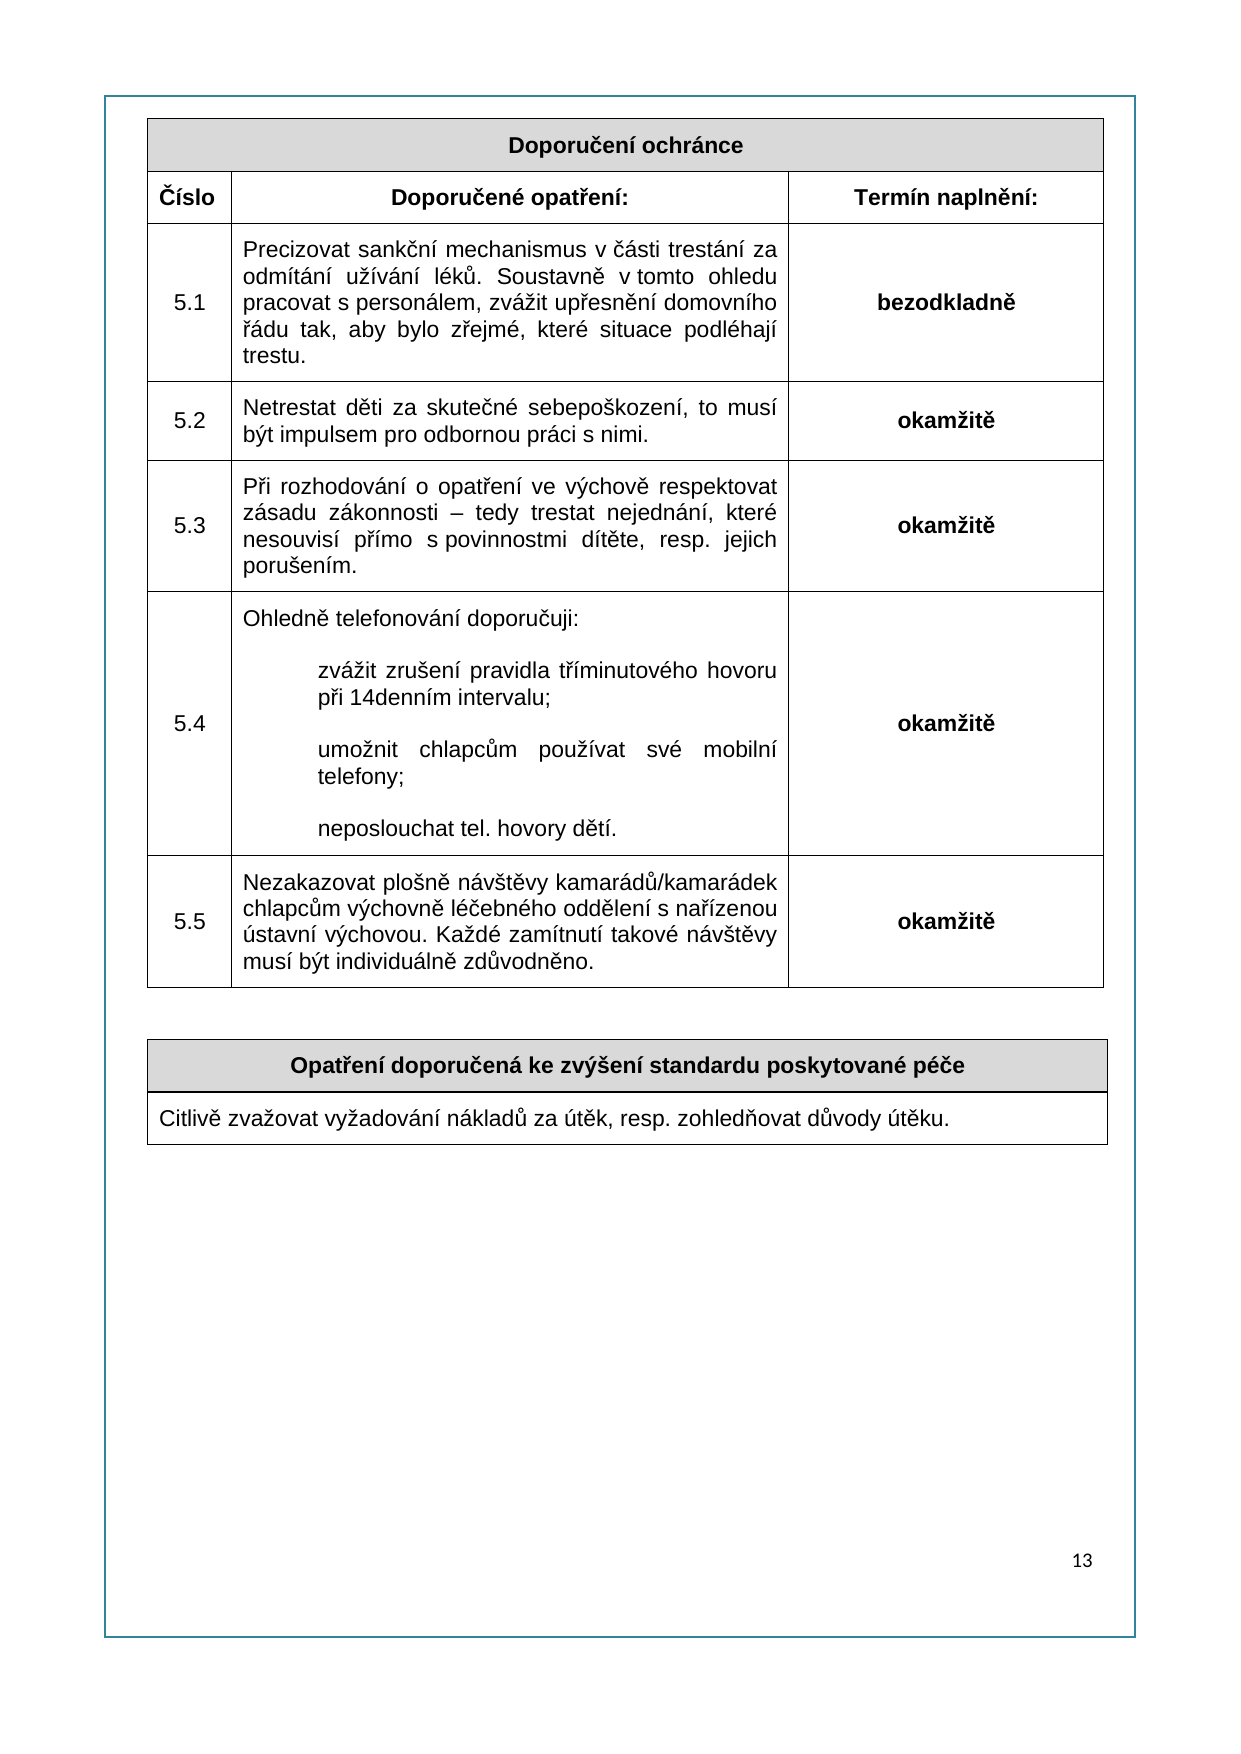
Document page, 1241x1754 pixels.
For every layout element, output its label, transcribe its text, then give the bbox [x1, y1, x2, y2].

table_cell 5.4 [148, 592, 231, 855]
table_header Doporučení ochránce [148, 119, 1103, 171]
table_cell 5.1 [148, 224, 231, 381]
table_cell Doporučené opatření: [232, 172, 788, 223]
table_cell bezodkladně [789, 224, 1103, 381]
table_cell okamžitě [789, 856, 1103, 987]
table_header Opatření doporučená ke zvýšení standardu poskytované péče [148, 1040, 1107, 1091]
table_cell Číslo [148, 172, 231, 223]
table_cell Při rozhodování o opatření ve výchově respektovat zásadu zákonnosti – tedy trestat nejednání, které nesouvisí přímo s povinnostmi dítěte, resp. jejich porušením. [232, 461, 788, 591]
table_cell okamžitě [789, 382, 1103, 459]
table_cell 5.3 [148, 461, 231, 591]
table_cell 5.2 [148, 382, 231, 459]
table_cell Nezakazovat plošně návštěvy kamarádů/kamarádek chlapcům výchovně léčebného oddělení s nařízenou ústavní výchovou. Každé zamítnutí takové návštěvy musí být individuálně zdůvodněno. [232, 856, 788, 987]
table_cell Netrestat děti za skutečné sebepoškození, to musí být impulsem pro odbornou práci s nimi. [232, 382, 788, 459]
table_cell Termín naplnění: [789, 172, 1103, 223]
table_cell 5.5 [148, 856, 231, 987]
table_cell Ohledně telefonování doporučuji: zvážit zrušení pravidla tříminutového hovoru při 14denním intervalu; umožnit chlapcům používat své mobilní telefony; neposlouchat tel. hovory dětí. [232, 592, 788, 855]
table_cell okamžitě [789, 592, 1103, 855]
table_cell Precizovat sankční mechanismus v části trestání za odmítání užívání léků. Soustavně v tomto ohledu pracovat s personálem, zvážit upřesnění domovního řádu tak, aby bylo zřejmé, které situace podléhají trestu. [232, 224, 788, 381]
table_cell okamžitě [789, 461, 1103, 591]
table_cell Citlivě zvažovat vyžadování nákladů za útěk, resp. zohledňovat důvody útěku. [148, 1093, 1107, 1144]
